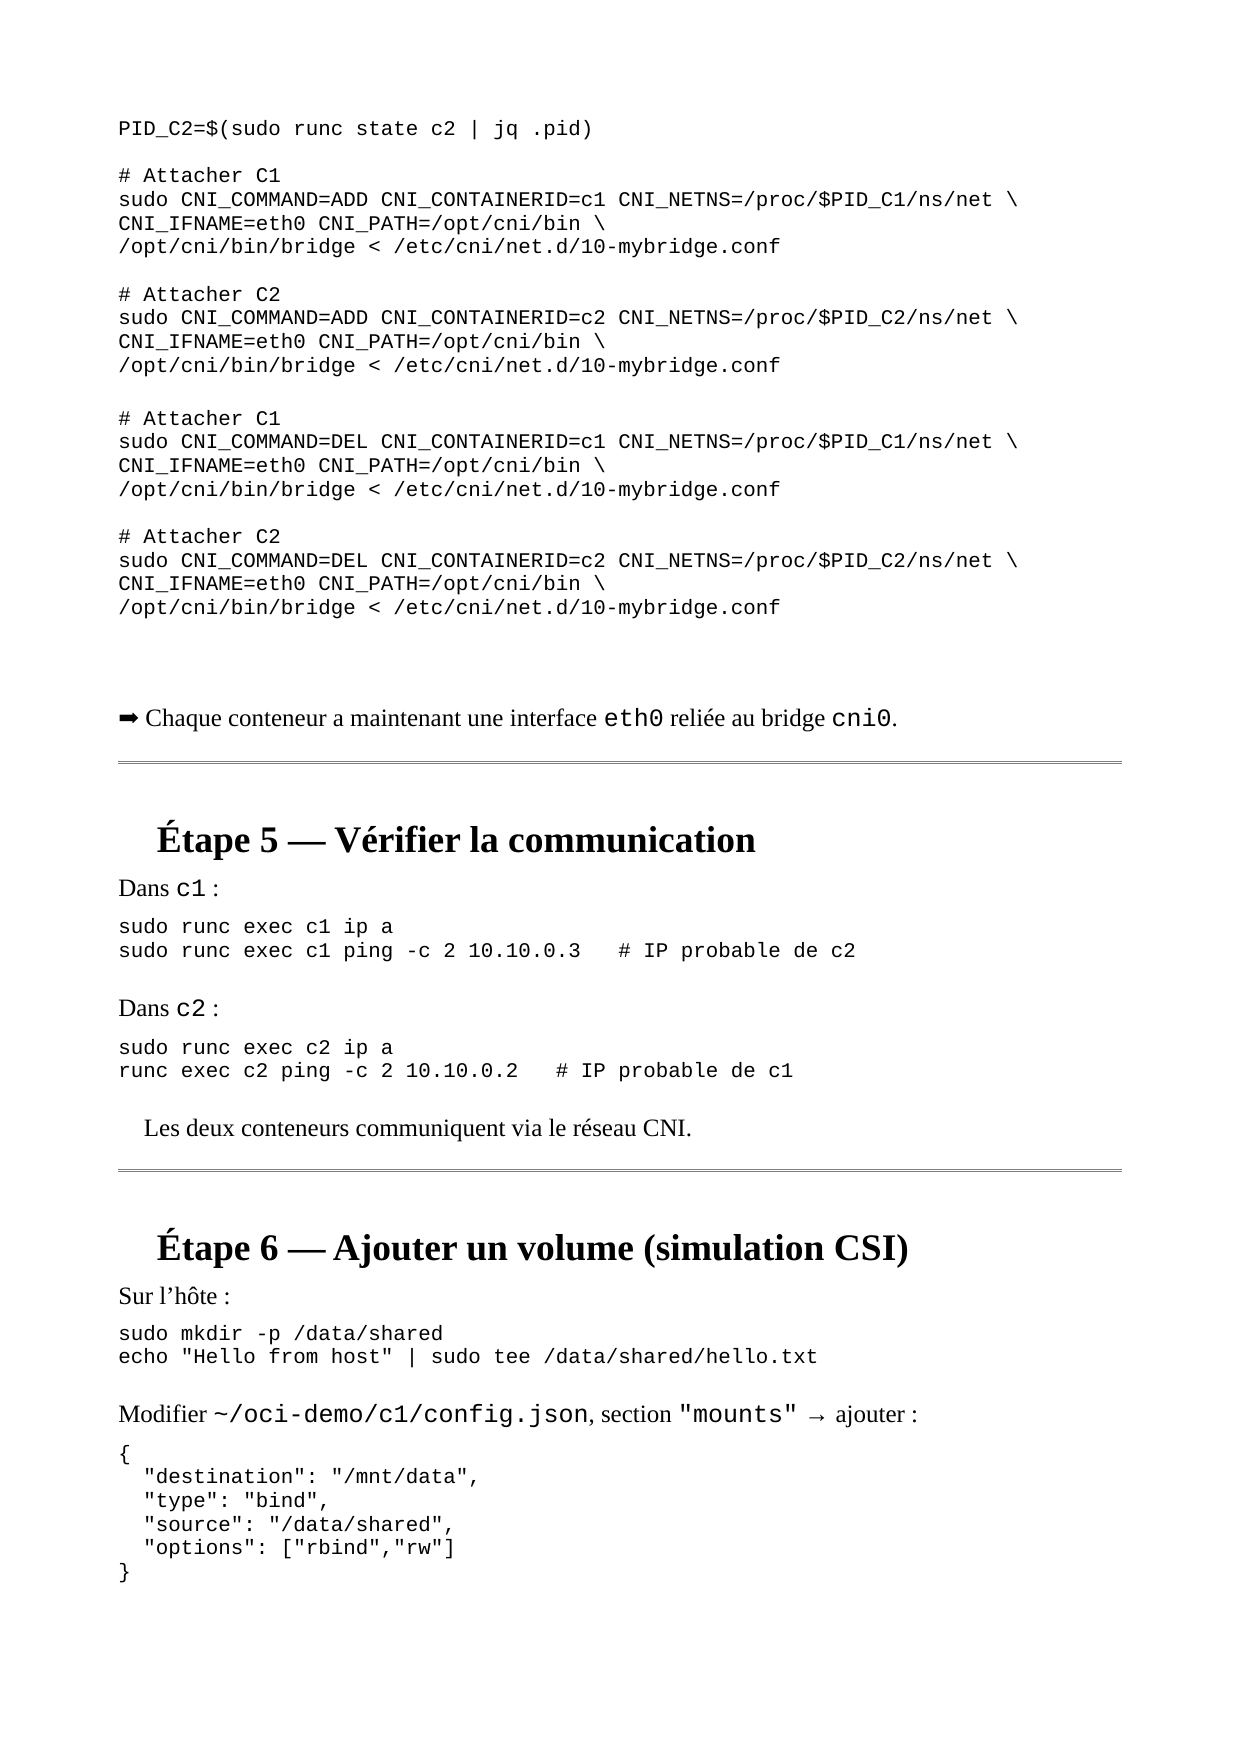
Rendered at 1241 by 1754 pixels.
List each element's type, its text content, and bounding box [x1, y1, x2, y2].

text CNI_IFNAME=eth0 CNI_PATH=/opt/cni/bin \ [118, 213, 1122, 236]
text "options": ["rbind","rw"] [118, 1537, 1122, 1561]
text CNI_IFNAME=eth0 CNI_PATH=/opt/cni/bin \ [118, 331, 1122, 354]
text ➡️ Chaque conteneur a maintenant une interface eth0 reliée au bridge cni0. [118, 703, 1122, 734]
text # Attacher C2 [118, 526, 1122, 549]
text ✅ Les deux conteneurs communiquent via le réseau CNI. [118, 1113, 1122, 1142]
text CNI_IFNAME=eth0 CNI_PATH=/opt/cni/bin \ [118, 573, 1122, 597]
text /opt/cni/bin/bridge < /etc/cni/net.d/10-mybridge.conf [118, 479, 1122, 502]
subtitle ✅ Étape 5 — Vérifier la communication [118, 818, 1122, 861]
text /opt/cni/bin/bridge < /etc/cni/net.d/10-mybridge.conf [118, 354, 1122, 378]
text sudo CNI_COMMAND=DEL CNI_CONTAINERID=c1 CNI_NETNS=/proc/$PID_C1/ns/net \ [118, 431, 1122, 455]
text { [118, 1443, 1122, 1466]
text # Attacher C1 [118, 408, 1122, 431]
text PID_C2=$(sudo runc state c2 | jq .pid) [118, 118, 1122, 142]
text /opt/cni/bin/bridge < /etc/cni/net.d/10-mybridge.conf [118, 236, 1122, 260]
text sudo CNI_COMMAND=ADD CNI_CONTAINERID=c2 CNI_NETNS=/proc/$PID_C2/ns/net \ [118, 307, 1122, 331]
text sudo runc exec c1 ip a [118, 917, 1122, 940]
text "source": "/data/shared", [118, 1514, 1122, 1537]
subtitle ✅ Étape 6 — Ajouter un volume (simulation CSI) [118, 1226, 1122, 1269]
text sudo CNI_COMMAND=DEL CNI_CONTAINERID=c2 CNI_NETNS=/proc/$PID_C2/ns/net \ [118, 549, 1122, 573]
text Dans c2 : [118, 993, 1122, 1024]
text CNI_IFNAME=eth0 CNI_PATH=/opt/cni/bin \ [118, 455, 1122, 479]
text sudo runc exec c1 ping -c 2 10.10.0.3 # IP probable de c2 [118, 940, 1122, 964]
text Sur l’hôte : [118, 1281, 1122, 1310]
text "destination": "/mnt/data", [118, 1466, 1122, 1490]
text Dans c1 : [118, 873, 1122, 904]
text "type": "bind", [118, 1490, 1122, 1514]
text # Attacher C2 [118, 284, 1122, 307]
text Modifier ~/oci-demo/c1/config.json, section "mounts" → ajouter : [118, 1399, 1122, 1430]
text runc exec c2 ping -c 2 10.10.0.2 # IP probable de c1 [118, 1060, 1122, 1084]
text sudo CNI_COMMAND=ADD CNI_CONTAINERID=c1 CNI_NETNS=/proc/$PID_C1/ns/net \ [118, 189, 1122, 213]
text echo "Hello from host" | sudo tee /data/shared/hello.txt [118, 1346, 1122, 1370]
text } [118, 1561, 1122, 1585]
text sudo mkdir -p /data/shared [118, 1323, 1122, 1346]
text /opt/cni/bin/bridge < /etc/cni/net.d/10-mybridge.conf [118, 597, 1122, 621]
text # Attacher C1 [118, 165, 1122, 189]
text sudo runc exec c2 ip a [118, 1037, 1122, 1060]
